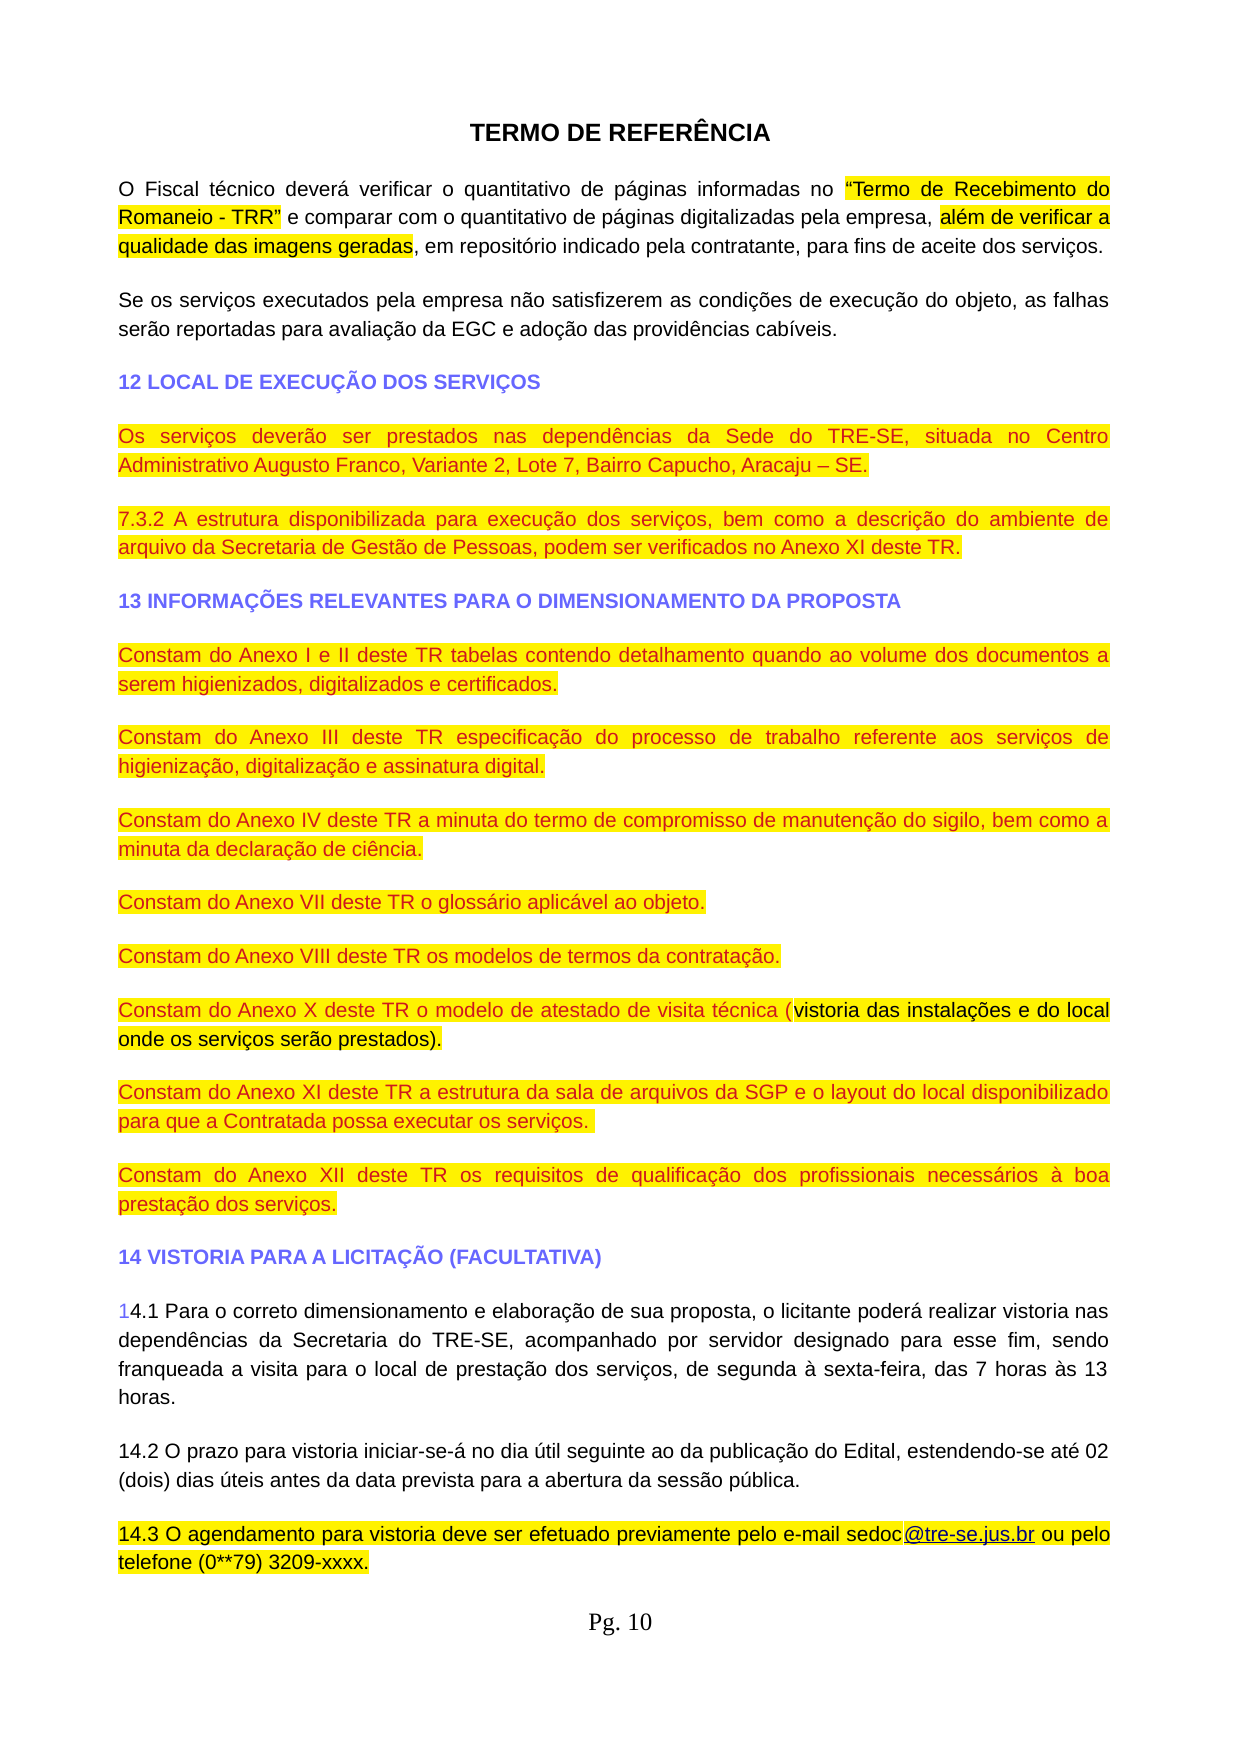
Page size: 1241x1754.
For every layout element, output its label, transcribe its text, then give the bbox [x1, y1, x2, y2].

text 14.1 Para o correto dimensionamento e elaboração de sua proposta, o licitante poderá realizar vistoria nas dependências da Secretaria do TRE-SE, acompanhado por servidor designado para esse fim, sendo franqueada a visita para o local de prestação dos serviços, de segunda à sexta-feira, das 7 horas às 13 horas. [118, 1299, 1110, 1409]
text Constam do Anexo I e II deste TR tabelas contendo detalhamento quando ao volume dos documentos a serem higienizados, digitalizados e certificados. [118, 643, 1110, 695]
text 13 INFORMAÇÕES RELEVANTES PARA O DIMENSIONAMENTO DA PROPOSTA [118, 589, 1110, 613]
text 7.3.2 A estrutura disponibilizada para execução dos serviços, bem como a descrição do ambiente de arquivo da Secretaria de Gestão de Pessoas, podem ser verificados no Anexo XI deste TR. [118, 506, 1110, 559]
text 14.2 O prazo para vistoria iniciar-se-á no dia útil seguinte ao da publicação do Edital, estendendo-se até 02 (dois) dias úteis antes da data prevista para a abertura da sessão pública. [118, 1439, 1110, 1492]
text Constam do Anexo VII deste TR o glossário aplicável ao objeto. [118, 890, 1110, 914]
text Os serviços deverão ser prestados nas dependências da Sede do TRE-SE, situada no Centro Administrativo Augusto Franco, Variante 2, Lote 7, Bairro Capucho, Aracaju – SE. [118, 424, 1110, 477]
text Constam do Anexo XI deste TR a estrutura da sala de arquivos da SGP e o layout do local disponibilizado para que a Contratada possa executar os serviços. [118, 1080, 1110, 1133]
text 14 VISTORIA PARA A LICITAÇÃO (FACULTATIVA) [118, 1245, 1110, 1269]
text Constam do Anexo X deste TR o modelo de atestado de visita técnica (vistoria das instalações e do local onde os serviços serão prestados). [118, 998, 1110, 1050]
text Constam do Anexo III deste TR especificação do processo de trabalho referente aos serviços de higienização, digitalização e assinatura digital. [118, 725, 1110, 778]
text Constam do Anexo XII deste TR os requisitos de qualificação dos profissionais necessários à boa prestação dos serviços. [118, 1163, 1110, 1215]
text 12 LOCAL DE EXECUÇÃO DOS SERVIÇOS [118, 370, 1110, 394]
text 14.3 O agendamento para vistoria deve ser efetuado previamente pelo e-mail sedoc@tre-se.jus.br ou pelo telefone (0**79) 3209-xxxx. [118, 1521, 1110, 1574]
text Constam do Anexo VIII deste TR os modelos de termos da contratação. [118, 944, 1110, 968]
text Se os serviços executados pela empresa não satisfizerem as condições de execução do objeto, as falhas serão reportadas para avaliação da EGC e adoção das providências cabíveis. [118, 288, 1110, 340]
text O Fiscal técnico deverá verificar o quantitativo de páginas informadas no “Termo de Recebimento do Romaneio - TRR” e comparar com o quantitativo de páginas digitalizadas pela empresa, além de verificar a qualidade das imagens geradas, em repositório indicado pela contratante, para fins de aceite dos serviços. [118, 176, 1110, 258]
text Constam do Anexo IV deste TR a minuta do termo de compromisso de manutenção do sigilo, bem como a minuta da declaração de ciência. [118, 808, 1110, 860]
